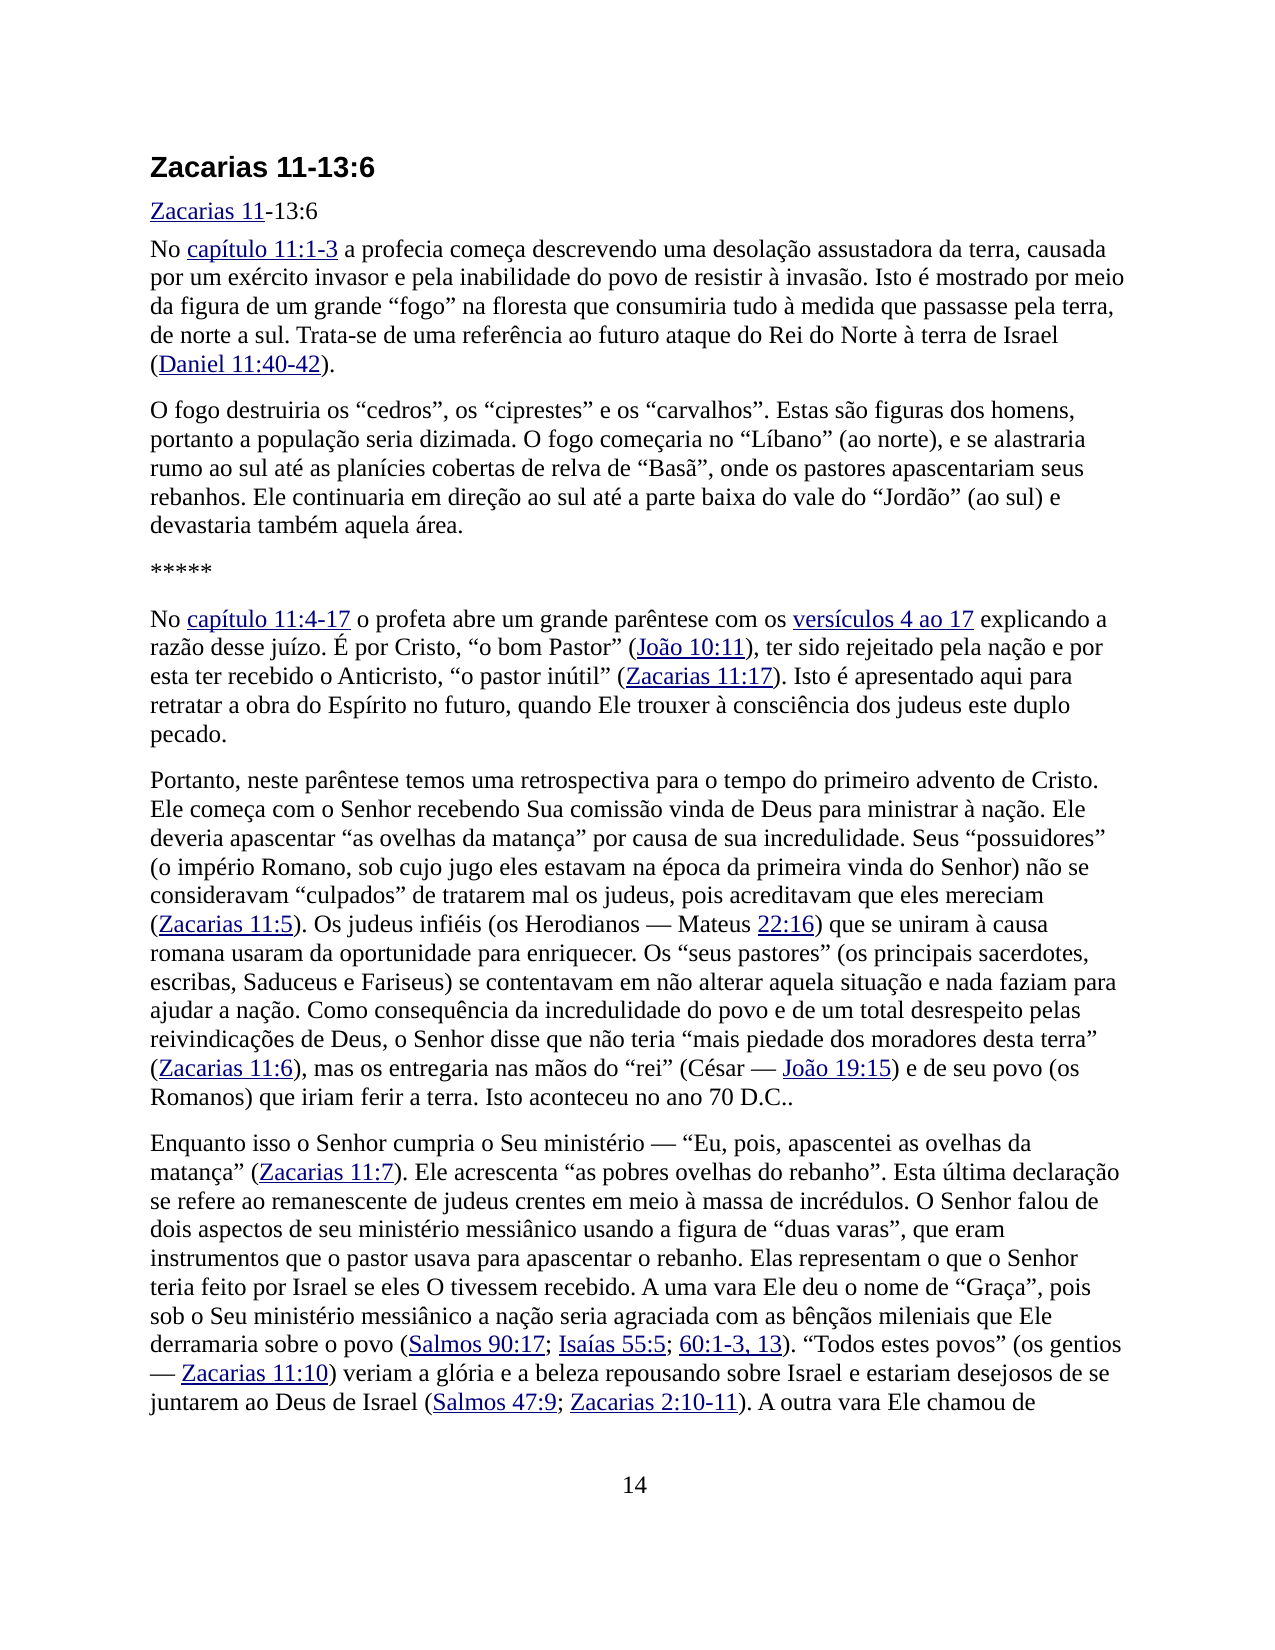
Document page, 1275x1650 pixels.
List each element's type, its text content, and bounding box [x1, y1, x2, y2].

text No capítulo 11:1-3 a profecia começa descrevendo uma desolação assustadora da terra, causada por um exército invasor e pela inabilidade do povo de resistir à invasão. Isto é mostrado por meio da figura de um grande “fogo” na floresta que consumiria tudo à medida que passasse pela terra, de norte a sul. Trata-se de uma referência ao futuro ataque do Rei do Norte à terra de Israel (Daniel 11:40-42). [150, 234, 1125, 377]
text Zacarias 11-13:6 [150, 196, 1125, 225]
text Portanto, neste parêntese temos uma retrospectiva para o tempo do primeiro advento de Cristo. Ele começa com o Senhor recebendo Sua comissão vinda de Deus para ministrar à nação. Ele deveria apascentar “as ovelhas da matança” por causa de sua incredulidade. Seus “possuidores” (o império Romano, sob cujo jugo eles estavam na época da primeira vinda do Senhor) não se consideravam “culpados” de tratarem mal os judeus, pois acreditavam que eles mereciam (Zacarias 11:5). Os judeus infiéis (os Herodianos — Mateus 22:16) que se uniram à causa romana usaram da oportunidade para enriquecer. Os “seus pastores” (os principais sacerdotes, escribas, Saduceus e Fariseus) se contentavam em não alterar aquela situação e nada faziam para ajudar a nação. Como consequência da incredulidade do povo e de um total desrespeito pelas reivindicações de Deus, o Senhor disse que não teria “mais piedade dos moradores desta terra” (Zacarias 11:6), mas os entregaria nas mãos do “rei” (César — João 19:15) e de seu povo (os Romanos) que iriam ferir a terra. Isto aconteceu no ano 70 D.C.. [150, 765, 1125, 1110]
text ***** [150, 557, 1125, 586]
subtitle Zacarias 11-13:6 [150, 150, 1125, 183]
text No capítulo 11:4-17 o profeta abre um grande parêntese com os versículos 4 ao 17 explicando a razão desse juízo. É por Cristo, “o bom Pastor” (João 10:11), ter sido rejeitado pela nação e por esta ter recebido o Anticristo, “o pastor inútil” (Zacarias 11:17). Isto é apresentado aqui para retratar a obra do Espírito no futuro, quando Ele trouxer à consciência dos judeus este duplo pecado. [150, 604, 1125, 747]
text Enquanto isso o Senhor cumpria o Seu ministério — “Eu, pois, apascentei as ovelhas da matança” (Zacarias 11:7). Ele acrescenta “as pobres ovelhas do rebanho”. Esta última declaração se refere ao remanescente de judeus crentes em meio à massa de incrédulos. O Senhor falou de dois aspectos de seu ministério messiânico usando a figura de “duas varas”, que eram instrumentos que o pastor usava para apascentar o rebanho. Elas representam o que o Senhor teria feito por Israel se eles O tivessem recebido. A uma vara Ele deu o nome de “Graça”, pois sob o Seu ministério messiânico a nação seria agraciada com as bênçãos mileniais que Ele derramaria sobre o povo (Salmos 90:17; Isaías 55:5; 60:1-3, 13). “Todos estes povos” (os gentios — Zacarias 11:10) veriam a glória e a beleza repousando sobre Israel e estariam desejosos de se juntarem ao Deus de Israel (Salmos 47:9; Zacarias 2:10-11). A outra vara Ele chamou de [150, 1128, 1125, 1416]
text O fogo destruiria os “cedros”, os “ciprestes” e os “carvalhos”. Estas são figuras dos homens, portanto a população seria dizimada. O fogo começaria no “Líbano” (ao norte), e se alastraria rumo ao sul até as planícies cobertas de relva de “Basã”, onde os pastores apascentariam seus rebanhos. Ele continuaria em direção ao sul até a parte baixa do vale do “Jordão” (ao sul) e devastaria também aquela área. [150, 395, 1125, 539]
